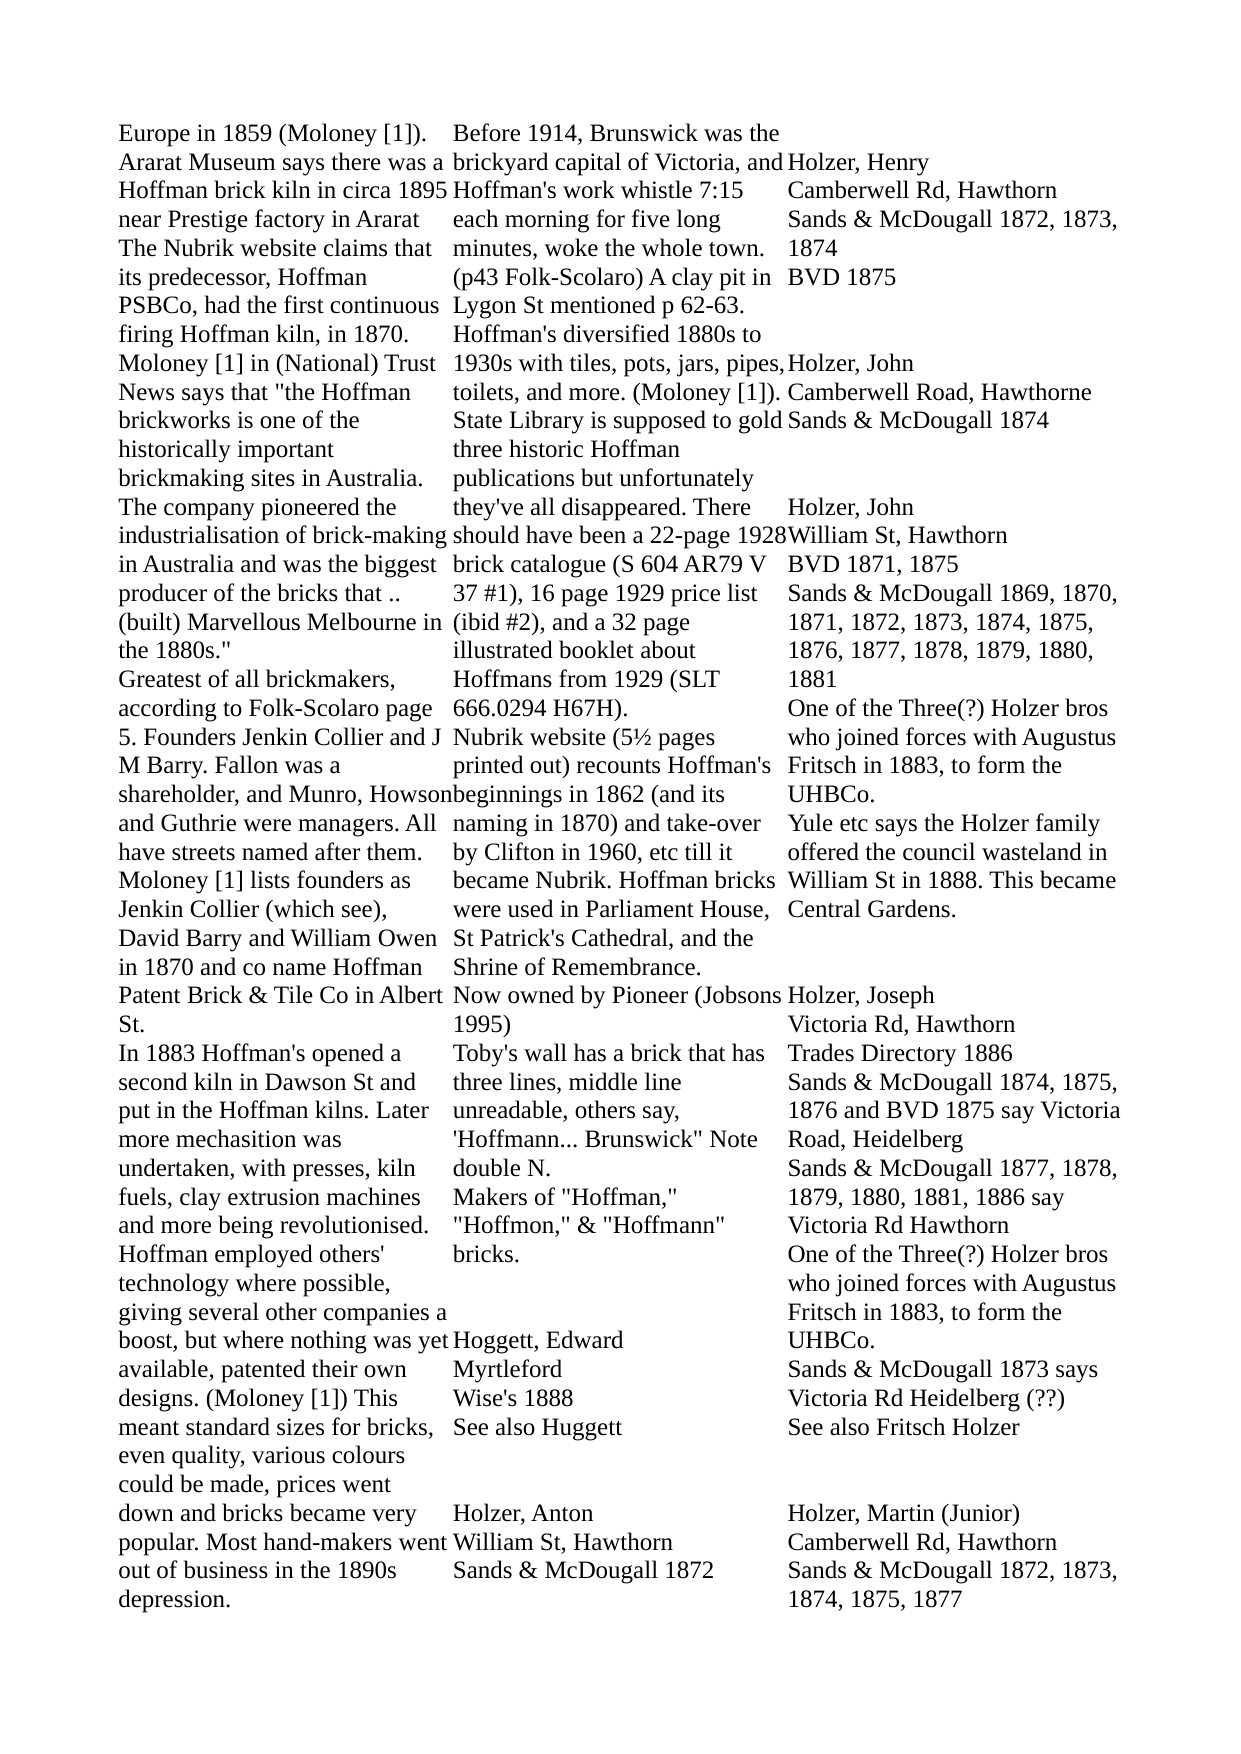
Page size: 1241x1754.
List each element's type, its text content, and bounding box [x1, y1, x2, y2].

text William St, Hawthorn [453, 1527, 787, 1556]
text Moloney [1] lists founders as Jenkin Collier (which see), David Barry and William Owen in 1870 and co name Hoffman Patent Brick & Tile Co in Albert St. [118, 866, 453, 1038]
text Camberwell Rd, Hawthorn [787, 1527, 1122, 1556]
text Toby's wall has a brick that has three lines, middle line unreadable, others say, 'Hoffmann... Brunswick" Note double N. [453, 1038, 787, 1182]
text In 1883 Hoffman's opened a second kiln in Dawson St and put in the Hoffman kilns. Later more mechasition was undertaken, with presses, kiln fuels, clay extrusion machines and more being revolutionised. Hoffman employed others' technology where possible, giving several other companies a boost, but where nothing was yet available, patented their own designs. (Moloney [1]) This meant standard sizes for bricks, even quality, various colours could be made, prices went down and bricks became very popular. Most hand-makers went out of business in the 1890s depression. [118, 1038, 453, 1613]
text Makers of "Hoffman," "Hoffmon," & "Hoffmann" bricks. [453, 1182, 787, 1268]
text Sands & McDougall 1877, 1878, 1879, 1880, 1881, 1886 say Victoria Rd Hawthorn [787, 1153, 1122, 1239]
text Sands & McDougall 1872, 1873, 1874 [787, 204, 1122, 262]
text Europe in 1859 (Moloney [1]). Ararat Museum says there was a Hoffman brick kiln in circa 1895 near Prestige factory in Ararat The Nubrik website claims that its predecessor, Hoffman PSBCo, had the first continuous firing Hoffman kiln, in 1870. [118, 118, 453, 348]
text Nubrik website (5½ pages printed out) recounts Hoffman's beginnings in 1862 (and its naming in 1870) and take-over by Clifton in 1960, etc till it became Nubrik. Hoffman bricks were used in Parliament House, St Patrick's Cathedral, and the Shrine of Remembrance. [453, 722, 787, 981]
text Sands & McDougall 1872 [453, 1556, 787, 1584]
text Hoggett, Edward [453, 1326, 787, 1354]
text Greatest of all brickmakers, according to Folk-Scolaro page 5. Founders Jenkin Collier and J M Barry. Fallon was a shareholder, and Munro, Howson and Guthrie were managers. All have streets named after them. [118, 664, 453, 866]
text Holzer, Henry [787, 147, 1122, 176]
text Moloney [1] in (National) Trust News says that "the Hoffman brickworks is one of the historically important brickmaking sites in Australia. The company pioneered the industrialisation of brick-making in Australia and was the biggest producer of the bricks that ..(built) Marvellous Melbourne in the 1880s." [118, 348, 453, 664]
text Wise's 1888 [453, 1383, 787, 1412]
text Camberwell Road, Hawthorne [787, 377, 1122, 406]
text Sands & McDougall 1874, 1875, 1876 and BVD 1875 say Victoria Road, Heidelberg [787, 1067, 1122, 1153]
text Holzer, John [787, 348, 1122, 377]
text Holzer, Joseph [787, 981, 1122, 1009]
text Myrtleford [453, 1354, 787, 1383]
text Before 1914, Brunswick was the brickyard capital of Victoria, and Hoffman's work whistle 7:15 each morning for five long minutes, woke the whole town. (p43 Folk-Scolaro) A clay pit in Lygon St mentioned p 62-63. [453, 118, 787, 319]
text One of the Three(?) Holzer bros who joined forces with Augustus Fritsch in 1883, to form the UHBCo. [787, 1239, 1122, 1354]
text See also Huggett [453, 1412, 787, 1441]
text Trades Directory 1886 [787, 1038, 1122, 1067]
text Sands & McDougall 1874 [787, 406, 1122, 434]
text Sands & McDougall 1873 says Victoria Rd Heidelberg (??) [787, 1354, 1122, 1412]
text Holzer, Anton [453, 1498, 787, 1527]
text Now owned by Pioneer (Jobsons 1995) [453, 981, 787, 1038]
text State Library is supposed to gold three historic Hoffman publications but unfortunately they've all disappeared. There should have been a 22-page 1928 brick catalogue (S 604 AR79 V 37 #1), 16 page 1929 price list (ibid #2), and a 32 page illustrated booklet about Hoffmans from 1929 (SLT 666.0294 H67H). [453, 406, 787, 722]
text BVD 1875 [787, 262, 1122, 291]
text Camberwell Rd, Hawthorn [787, 176, 1122, 204]
text Victoria Rd, Hawthorn [787, 1009, 1122, 1038]
text Holzer, John [787, 492, 1122, 521]
text William St, Hawthorn [787, 521, 1122, 549]
text See also Fritsch Holzer [787, 1412, 1122, 1441]
text Holzer, Martin (Junior) [787, 1498, 1122, 1527]
text BVD 1871, 1875 [787, 549, 1122, 578]
text Yule etc says the Holzer family offered the council wasteland in William St in 1888. This became Central Gardens. [787, 808, 1122, 923]
text Sands & McDougall 1869, 1870, 1871, 1872, 1873, 1874, 1875, 1876, 1877, 1878, 1879, 1880, 1881 [787, 578, 1122, 693]
text Hoffman's diversified 1880s to 1930s with tiles, pots, jars, pipes, toilets, and more. (Moloney [1]). [453, 319, 787, 406]
text Sands & McDougall 1872, 1873, 1874, 1875, 1877 [787, 1556, 1122, 1613]
text One of the Three(?) Holzer bros who joined forces with Augustus Fritsch in 1883, to form the UHBCo. [787, 693, 1122, 808]
